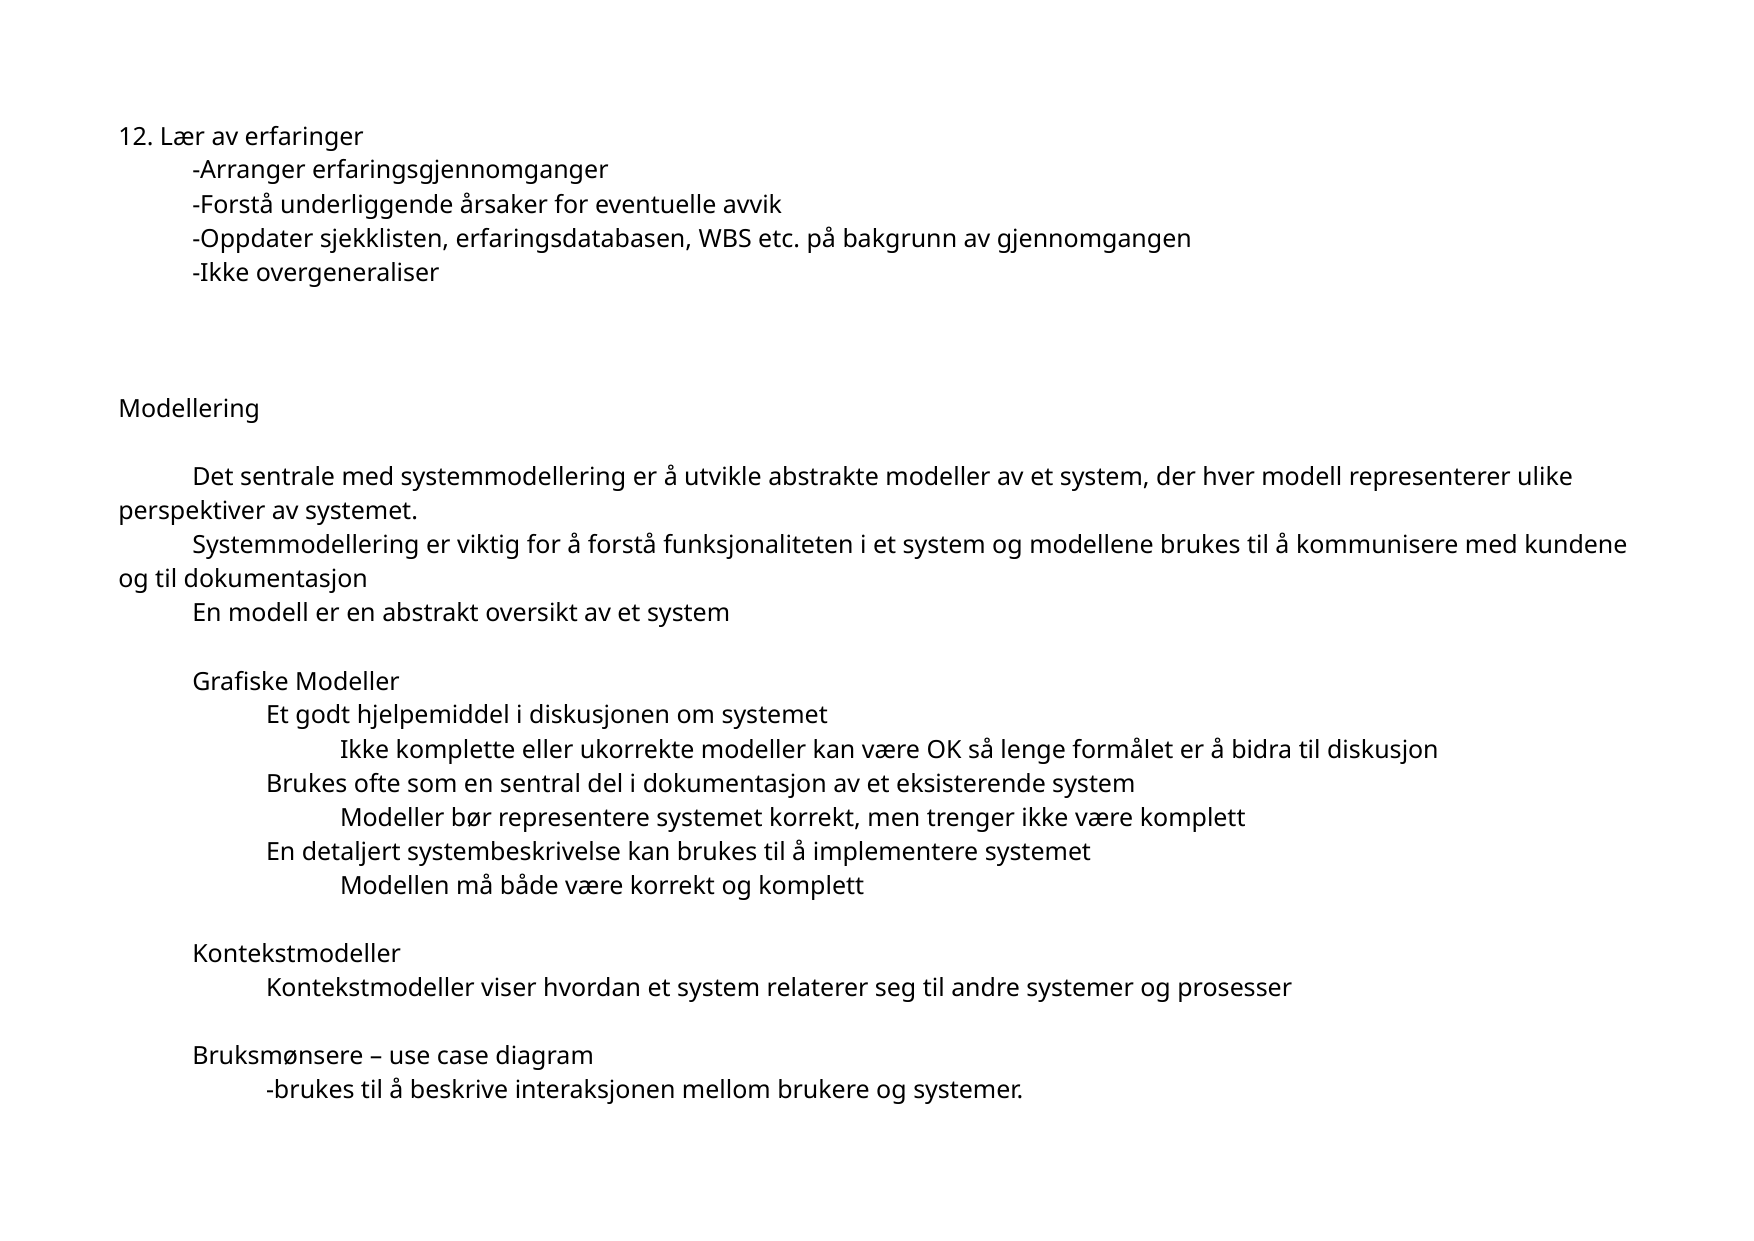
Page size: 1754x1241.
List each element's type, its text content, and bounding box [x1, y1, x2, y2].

text Et godt hjelpemiddel i diskusjonen om systemet [118, 697, 1636, 731]
text -Forstå underliggende årsaker for eventuelle avvik [118, 186, 1636, 220]
text Modeller bør representere systemet korrekt, men trenger ikke være komplett [118, 799, 1636, 833]
text Bruksmønsere – use case diagram [118, 1038, 1636, 1072]
text Brukes ofte som en sentral del i dokumentasjon av et eksisterende system [118, 765, 1636, 799]
text Ikke komplette eller ukorrekte modeller kan være OK så lenge formålet er å bidra til diskusjon [118, 731, 1636, 765]
text -Arranger erfaringsgjennomganger [118, 152, 1636, 186]
text Modellering [118, 391, 1636, 425]
text -Ikke overgeneraliser [118, 254, 1636, 288]
text -Oppdater sjekklisten, erfaringsdatabasen, WBS etc. på bakgrunn av gjennomgangen [118, 220, 1636, 254]
text En detaljert systembeskrivelse kan brukes til å implementere systemet [118, 833, 1636, 867]
text -brukes til å beskrive interaksjonen mellom brukere og systemer. [118, 1072, 1636, 1106]
text En modell er en abstrakt oversikt av et system [118, 595, 1636, 629]
text Kontekstmodeller viser hvordan et system relaterer seg til andre systemer og prosesser [118, 970, 1636, 1004]
text Modellen må både være korrekt og komplett [118, 867, 1636, 902]
text Kontekstmodeller [118, 936, 1636, 970]
text Grafiske Modeller [118, 663, 1636, 697]
text 12. Lær av erfaringer [118, 118, 1636, 152]
text Det sentrale med systemmodellering er å utvikle abstrakte modeller av et system, der hver modell representerer ulike perspektiver av systemet. [118, 459, 1636, 527]
text Systemmodellering er viktig for å forstå funksjonaliteten i et system og modellene brukes til å kommunisere med kundene og til dokumentasjon [118, 527, 1636, 595]
